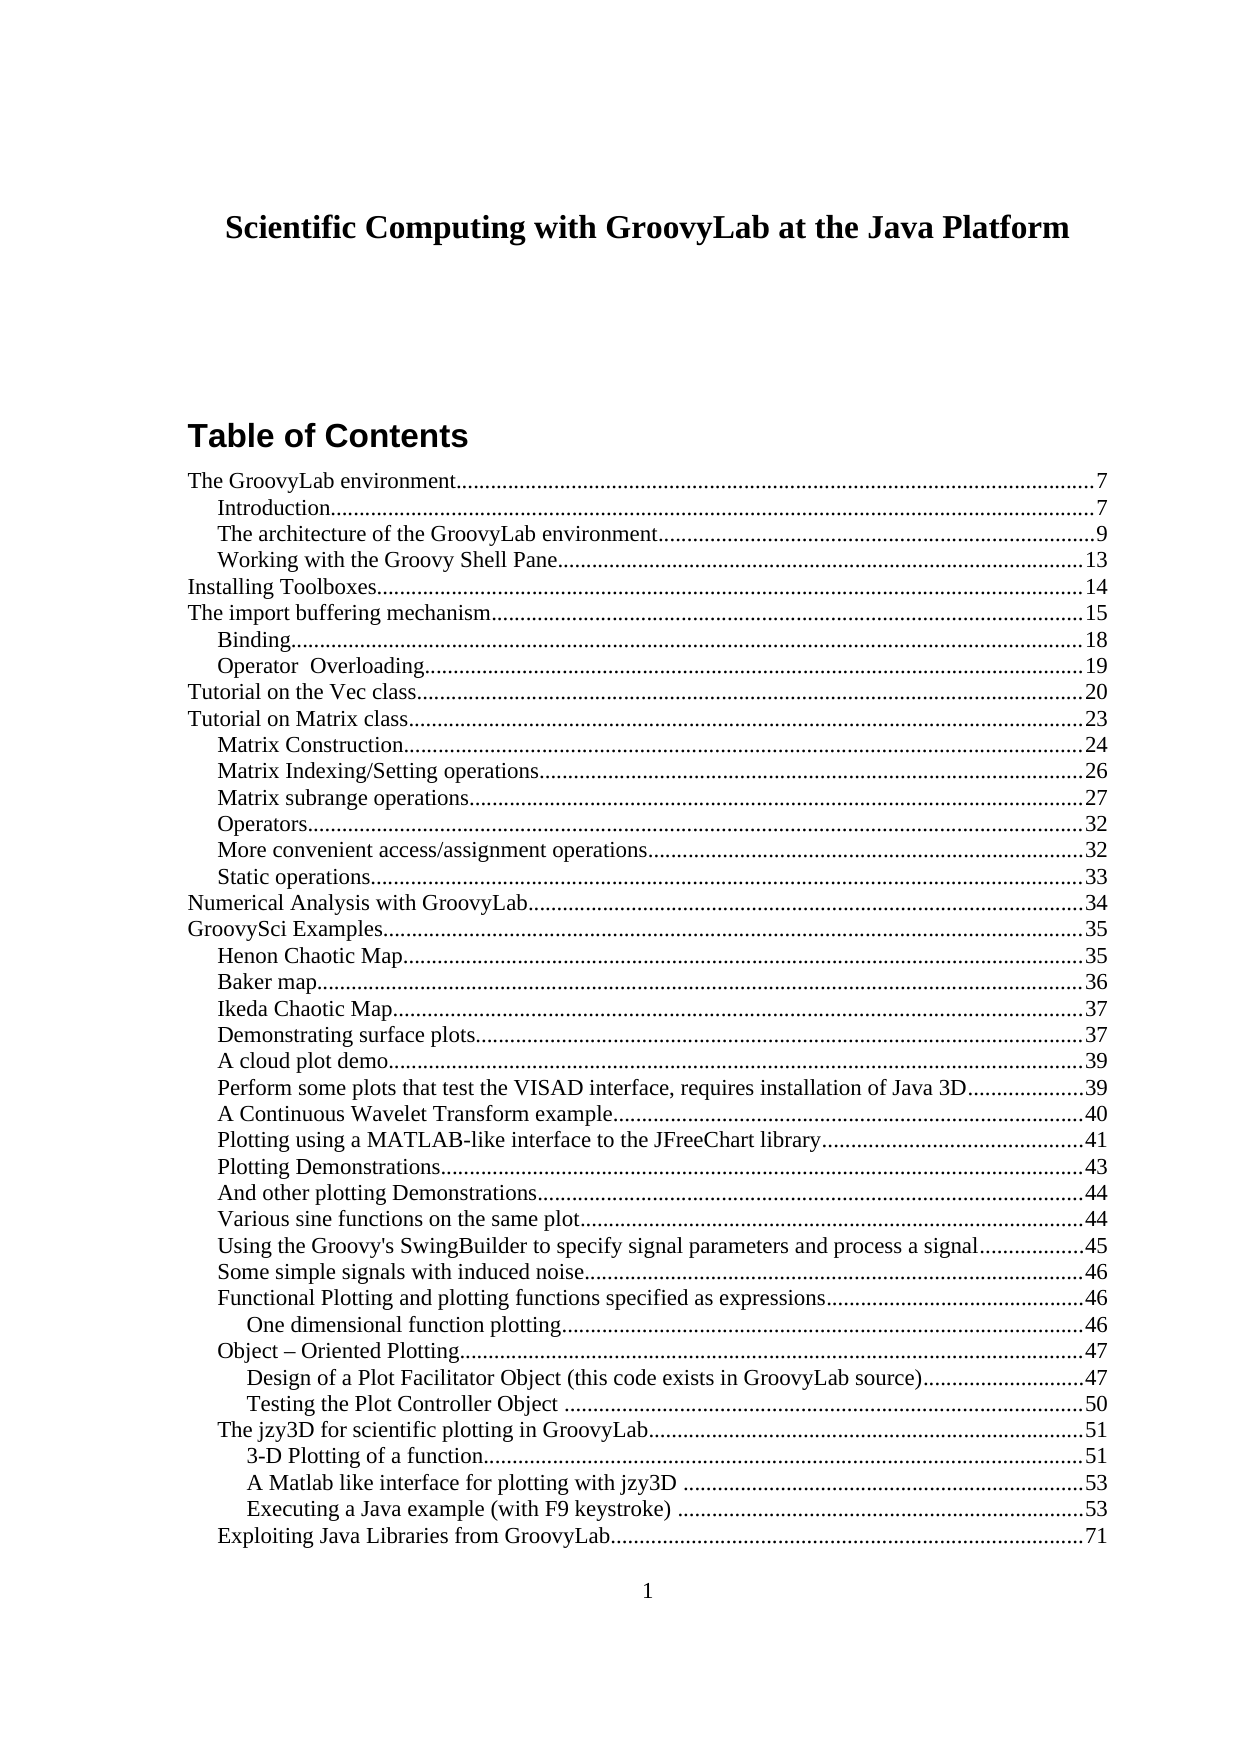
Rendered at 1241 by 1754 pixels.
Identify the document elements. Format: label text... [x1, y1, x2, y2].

text Working with the Groovy Shell Pane 13 [217, 547, 1108, 573]
text Using the Groovy's SwingBuilder to specify signal parameters and process a signal 45 [217, 1232, 1108, 1258]
text Numerical Analysis with GroovyLab 34 [187, 889, 1108, 916]
text The jzy3D for scientific plotting in GroovyLab 51 [217, 1416, 1108, 1443]
subtitle Table of Contents [187, 417, 1108, 455]
text Executing a Java example (with F9 keystroke) 53 [246, 1495, 1108, 1522]
text Tutorial on the Vec class 20 [187, 678, 1108, 705]
text The architecture of the GroovyLab environment 9 [217, 520, 1108, 547]
text Scientific Computing with GroovyLab at the Java Platform [187, 207, 1108, 246]
text Matrix Indexing/Setting operations 26 [217, 757, 1108, 784]
text Various sine functions on the same plot 44 [217, 1205, 1108, 1232]
text Tutorial on Matrix class 23 [187, 705, 1108, 731]
text Baker map 36 [217, 968, 1108, 994]
text 3-D Plotting of a function 51 [246, 1443, 1108, 1469]
text The import buffering mechanism 15 [187, 599, 1108, 626]
text Operator Overloading 19 [217, 652, 1108, 678]
text Matrix subrange operations 27 [217, 784, 1108, 810]
text Plotting using a MATLAB-like interface to the JFreeChart library 41 [217, 1126, 1108, 1153]
text GroovySci Examples 35 [187, 916, 1108, 942]
text Operators 32 [217, 810, 1108, 836]
text One dimensional function plotting 46 [246, 1311, 1108, 1337]
text Testing the Plot Controller Object 50 [246, 1390, 1108, 1416]
text Ikeda Chaotic Map 37 [217, 994, 1108, 1021]
text Functional Plotting and plotting functions specified as expressions 46 [217, 1284, 1108, 1311]
text And other plotting Demonstrations 44 [217, 1179, 1108, 1205]
text The GroovyLab environment 7 [187, 467, 1108, 494]
text Design of a Plot Facilitator Object (this code exists in GroovyLab source) 47 [246, 1363, 1108, 1390]
text Henon Chaotic Map 35 [217, 942, 1108, 968]
text Perform some plots that test the VISAD interface, requires installation of Java 3D 39 [217, 1074, 1108, 1100]
text Introduction 7 [217, 494, 1108, 520]
text Installing Toolboxes 14 [187, 573, 1108, 599]
text Plotting Demonstrations 43 [217, 1153, 1108, 1179]
text Demonstrating surface plots 37 [217, 1021, 1108, 1047]
text Exploiting Java Libraries from GroovyLab 71 [217, 1522, 1108, 1548]
text A cloud plot demo 39 [217, 1047, 1108, 1074]
text More convenient access/assignment operations 32 [217, 836, 1108, 863]
text Binding 18 [217, 626, 1108, 652]
text A Matlab like interface for plotting with jzy3D 53 [246, 1469, 1108, 1495]
text A Continuous Wavelet Transform example 40 [217, 1100, 1108, 1126]
text Matrix Construction 24 [217, 731, 1108, 757]
text Object – Oriented Plotting 47 [217, 1337, 1108, 1363]
text Some simple signals with induced noise 46 [217, 1258, 1108, 1284]
text Static operations 33 [217, 863, 1108, 889]
